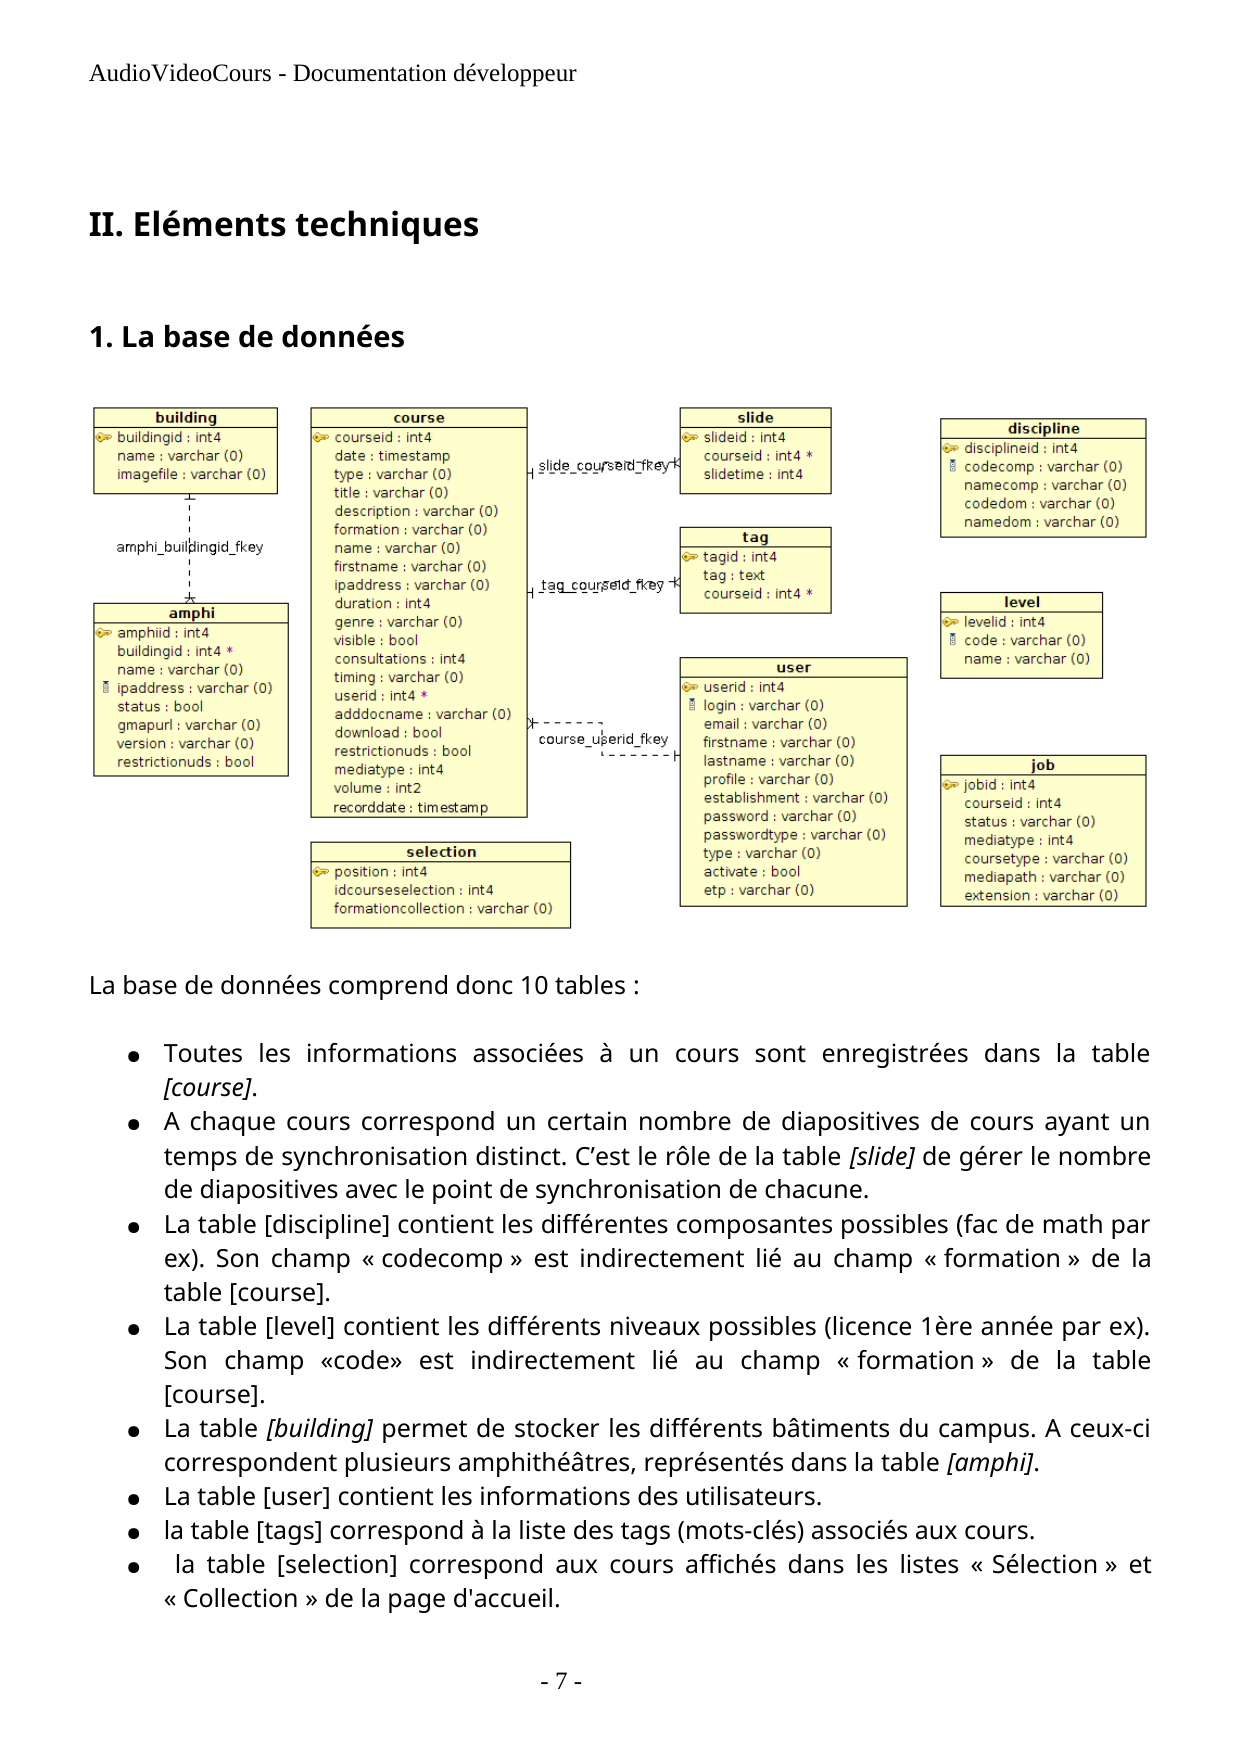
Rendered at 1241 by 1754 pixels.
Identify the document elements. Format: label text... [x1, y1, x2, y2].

subtitle 1. La base de données [88, 316, 1152, 356]
list A chaque cours correspond un certain nombre de diapositives de cours ayant un temps de synchronisation distinct. C’est le rôle de la table [slide] de gérer le nombre de diapositives avec le point de synchronisation de chacune. [126, 1104, 1152, 1206]
list la table [tags] correspond à la liste des tags (mots-clés) associés aux cours. [126, 1513, 1152, 1547]
list Toutes les informations associées à un cours sont enregistrées dans la table [course]. [126, 1036, 1152, 1104]
list la table [selection] correspond aux cours affichés dans les listes « Sélection » et « Collection » de la page d'accueil. [126, 1547, 1152, 1615]
picture [88, 402, 1152, 934]
list La table [building] permet de stocker les différents bâtiments du campus. A ceux-ci correspondent plusieurs amphithéâtres, représentés dans la table [amphi]. [126, 1411, 1152, 1479]
text La base de données comprend donc 10 tables : [88, 968, 1152, 1002]
list La table [discipline] contient les différentes composantes possibles (fac de math par ex). Son champ « codecomp » est indirectement lié au champ « formation » de la table [course]. [126, 1206, 1152, 1308]
subtitle II. Eléments techniques [88, 201, 1152, 247]
list La table [level] contient les différents niveaux possibles (licence 1ère année par ex). Son champ «code» est indirectement lié au champ « formation » de la table [course]. [126, 1308, 1152, 1411]
list La table [user] contient les informations des utilisateurs. [126, 1479, 1152, 1513]
